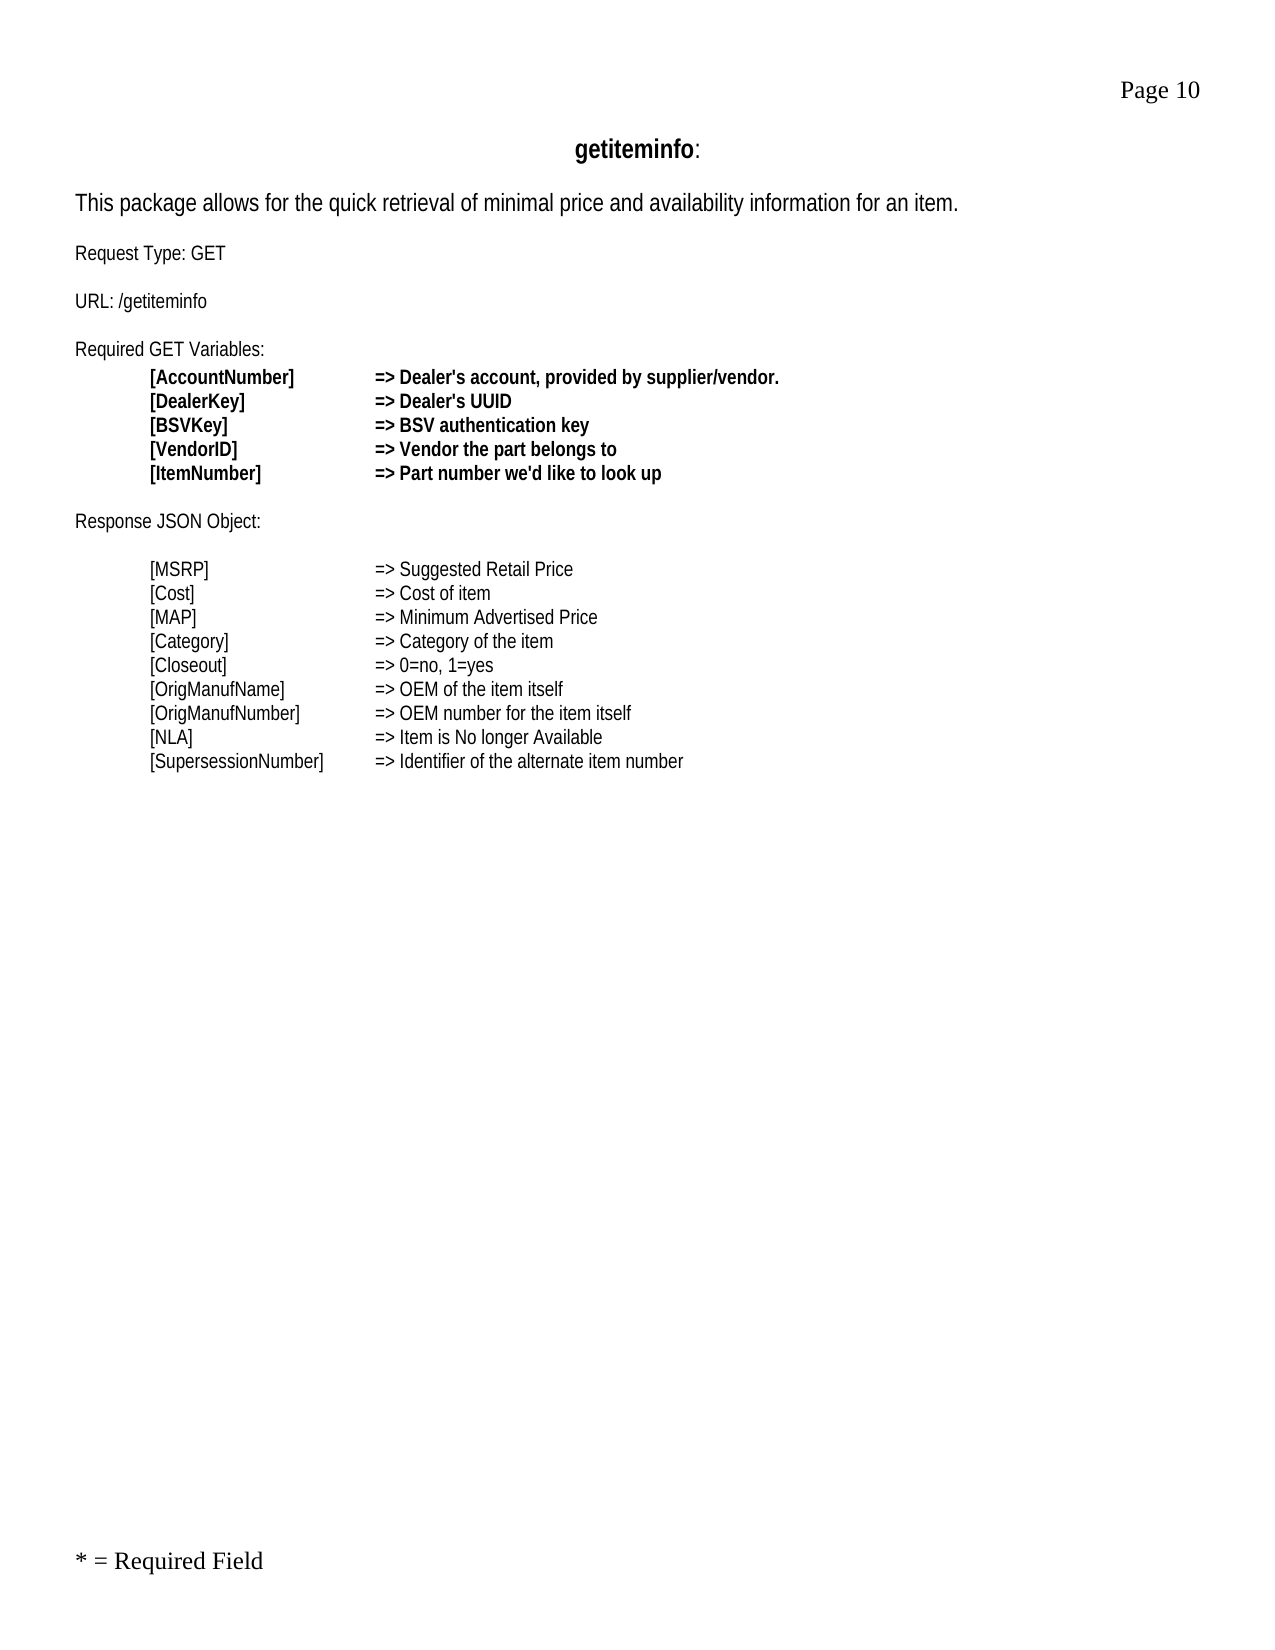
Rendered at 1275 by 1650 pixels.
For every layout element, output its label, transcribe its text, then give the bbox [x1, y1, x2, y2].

text [MSRP] => Suggested Retail Price [75, 557, 1200, 581]
text getiteminfo: [75, 133, 1200, 164]
text [AccountNumber] => Dealer's account, provided by supplier/vendor. [75, 361, 1200, 389]
text [MAP] => Minimum Advertised Price [75, 605, 1200, 629]
text [Closeout] => 0=no, 1=yes [75, 653, 1200, 677]
text Required GET Variables: [75, 337, 1200, 361]
text Response JSON Object: [75, 509, 1200, 533]
text [BSVKey] => BSV authentication key [75, 413, 1200, 437]
text [Cost] => Cost of item [75, 581, 1200, 605]
text URL: /getiteminfo [75, 289, 1200, 313]
text This package allows for the quick retrieval of minimal price and availability information for an item. [75, 188, 1200, 217]
text [ItemNumber] => Part number we'd like to look up [75, 461, 1200, 485]
text [NLA] => Item is No longer Available [75, 725, 1200, 749]
text [OrigManufNumber] => OEM number for the item itself [75, 701, 1200, 725]
text [DealerKey] => Dealer's UUID [75, 389, 1200, 413]
text [VendorID] => Vendor the part belongs to [75, 437, 1200, 461]
text [OrigManufName] => OEM of the item itself [75, 677, 1200, 701]
text Request Type: GET [75, 241, 1200, 265]
text [SupersessionNumber] => Identifier of the alternate item number [75, 749, 1200, 773]
text [Category] => Category of the item [75, 629, 1200, 653]
